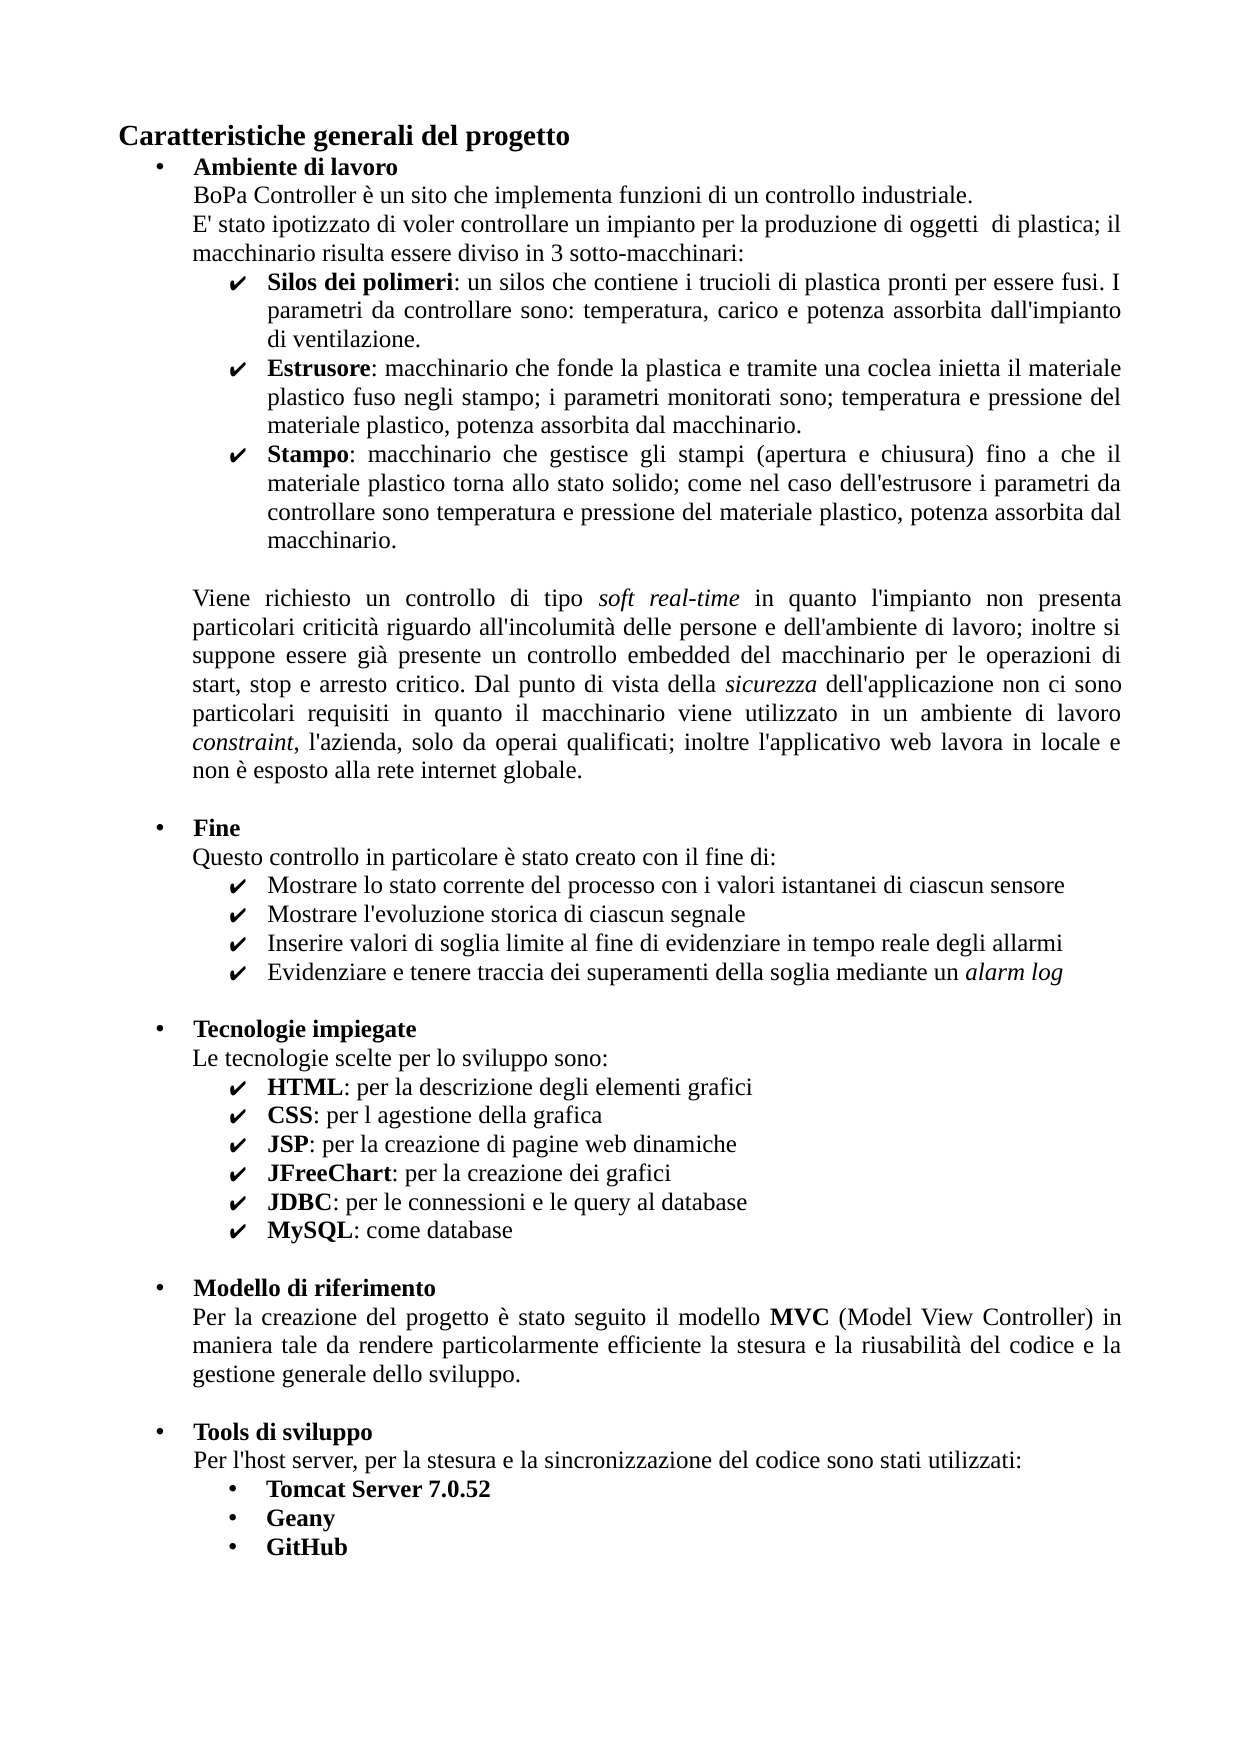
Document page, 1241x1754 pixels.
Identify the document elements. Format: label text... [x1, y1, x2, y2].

list Silos dei polimeri: un silos che contiene i trucioli di plastica pronti per essere fusi. I parametri da controllare sono: temperatura, carico e potenza assorbita dall'impianto di ventilazione. [229, 267, 1122, 353]
list Fine [156, 813, 1122, 842]
list GitHub [228, 1532, 1122, 1560]
list JSP: per la creazione di pagine web dinamiche [229, 1129, 1122, 1158]
text E' stato ipotizzato di voler controllare un impianto per la produzione di oggetti di plastica; il macchinario risulta essere diviso in 3 sotto-macchinari: [192, 209, 1122, 267]
list Geany [228, 1503, 1122, 1532]
list Evidenziare e tenere traccia dei superamenti della soglia mediante un alarm log [229, 957, 1122, 985]
list Estrusore: macchinario che fonde la plastica e tramite una coclea inietta il materiale plastico fuso negli stampo; i parametri monitorati sono; temperatura e pressione del materiale plastico, potenza assorbita dal macchinario. [229, 353, 1122, 439]
list CSS: per l agestione della grafica [229, 1100, 1122, 1129]
list Tools di sviluppo [156, 1417, 1122, 1445]
list MySQL: come database [229, 1215, 1122, 1244]
text Le tecnologie scelte per lo sviluppo sono: [192, 1043, 1122, 1072]
text Viene richiesto un controllo di tipo soft real-time in quanto l'impianto non presenta particolari criticità riguardo all'incolumità delle persone e dell'ambiente di lavoro; inoltre si suppone essere già presente un controllo embedded del macchinario per le operazioni di start, stop e arresto critico. Dal punto di vista della sicurezza dell'applicazione non ci sono particolari requisiti in quanto il macchinario viene utilizzato in un ambiente di lavoro constraint, l'azienda, solo da operai qualificati; inoltre l'applicativo web lavora in locale e non è esposto alla rete internet globale. [192, 583, 1122, 784]
text Questo controllo in particolare è stato creato con il fine di: [192, 842, 1122, 870]
text Per la creazione del progetto è stato seguito il modello MVC (Model View Controller) in maniera tale da rendere particolarmente efficiente la stesura e la riusabilità del codice e la gestione generale dello sviluppo. [192, 1302, 1122, 1388]
list Mostrare l'evoluzione storica di ciascun segnale [229, 899, 1122, 928]
list Mostrare lo stato corrente del processo con i valori istantanei di ciascun sensore [229, 870, 1122, 899]
list Tomcat Server 7.0.52 [228, 1474, 1122, 1503]
list Inserire valori di soglia limite al fine di evidenziare in tempo reale degli allarmi [229, 928, 1122, 957]
list Stampo: macchinario che gestisce gli stampi (apertura e chiusura) fino a che il materiale plastico torna allo stato solido; come nel caso dell'estrusore i parametri da controllare sono temperatura e pressione del materiale plastico, potenza assorbita dal macchinario. [229, 439, 1122, 554]
list JDBC: per le connessioni e le query al database [229, 1187, 1122, 1215]
list Tecnologie impiegate [156, 1014, 1122, 1043]
list Modello di riferimento [156, 1273, 1122, 1302]
list JFreeChart: per la creazione dei grafici [229, 1158, 1122, 1187]
list Per l'host server, per la stesura e la sincronizzazione del codice sono stati utilizzati: [156, 1445, 1122, 1474]
text Caratteristiche generali del progetto [118, 118, 1122, 152]
list BoPa Controller è un sito che implementa funzioni di un controllo industriale. [156, 180, 1122, 209]
list Ambiente di lavoro [156, 152, 1122, 180]
list HTML: per la descrizione degli elementi grafici [229, 1072, 1122, 1100]
